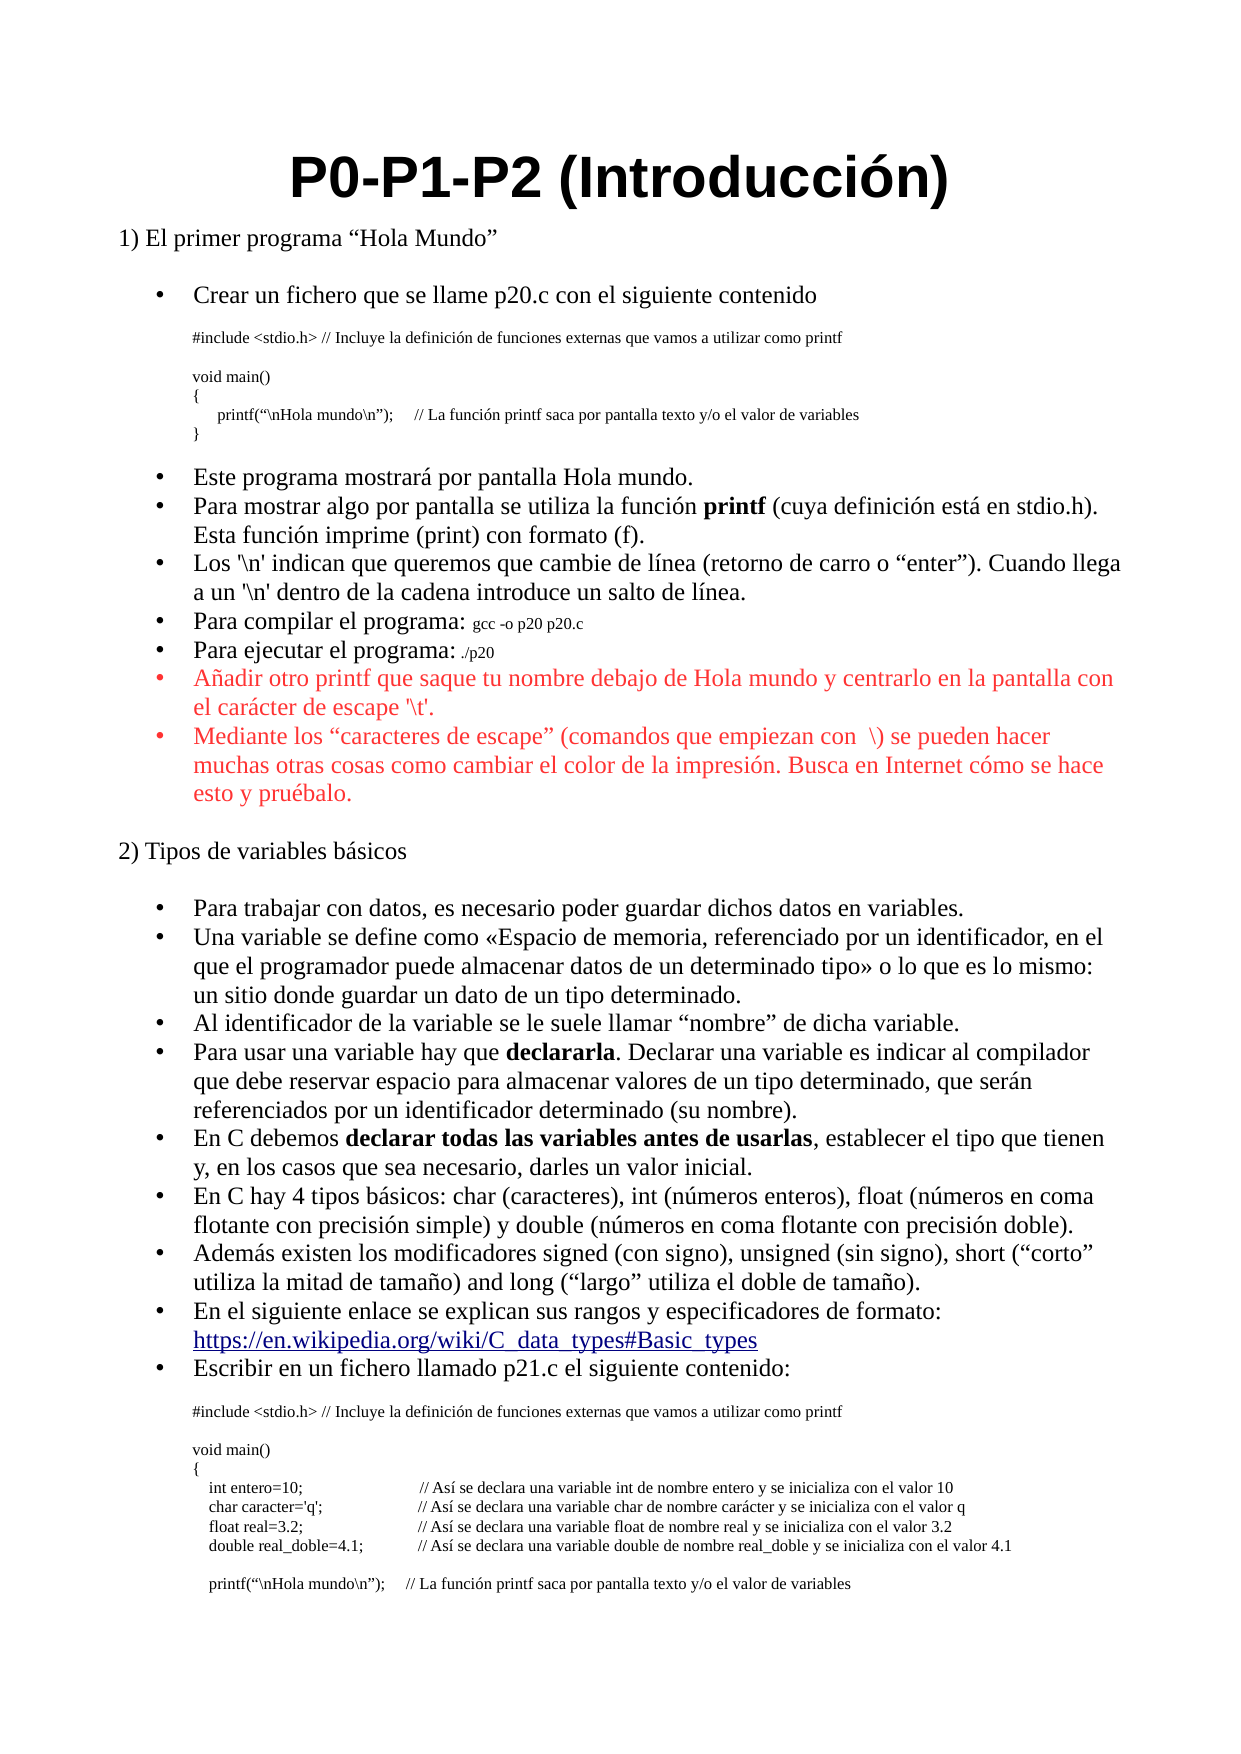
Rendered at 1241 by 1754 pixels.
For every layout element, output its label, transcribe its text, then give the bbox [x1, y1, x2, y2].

text char caracter='q'; // Así se declara una variable char de nombre carácter y se inicializa con el valor q [192, 1497, 1122, 1516]
text double real_doble=4.1; // Así se declara una variable double de nombre real_doble y se inicializa con el valor 4.1 [192, 1536, 1122, 1555]
text printf(“\nHola mundo\n”); // La función printf saca por pantalla texto y/o el valor de variables [192, 1574, 1122, 1593]
text #include <stdio.h> // Incluye la definición de funciones externas que vamos a utilizar como printf [192, 1401, 1122, 1421]
text int entero=10; // Así se declara una variable int de nombre entero y se inicializa con el valor 10 [192, 1478, 1122, 1497]
list En el siguiente enlace se explican sus rangos y especificadores de formato: https://en.wikipedia.org/wiki/C_data_types#Basic_types [156, 1296, 1122, 1353]
list Para mostrar algo por pantalla se utiliza la función printf (cuya definición está en stdio.h). Esta función imprime (print) con formato (f). [156, 491, 1122, 548]
list Al identificador de la variable se le suele llamar “nombre” de dicha variable. [156, 1008, 1122, 1037]
list Escribir en un fichero llamado p21.c el siguiente contenido: [156, 1353, 1122, 1382]
text { [192, 386, 1122, 405]
list Para ejecutar el programa: ./p20 [156, 635, 1122, 663]
text } [192, 424, 1122, 443]
list Además existen los modificadores signed (con signo), unsigned (sin signo), short (“corto” utiliza la mitad de tamaño) and long (“largo” utiliza el doble de tamaño). [156, 1238, 1122, 1296]
text float real=3.2; // Así se declara una variable float de nombre real y se inicializa con el valor 3.2 [192, 1516, 1122, 1536]
list En C debemos declarar todas las variables antes de usarlas, establecer el tipo que tienen y, en los casos que sea necesario, darles un valor inicial. [156, 1123, 1122, 1181]
text printf(“\nHola mundo\n”); // La función printf saca por pantalla texto y/o el valor de variables [192, 405, 1122, 424]
title P0-P1-P2 (Introducción) [118, 143, 1122, 210]
text 1) El primer programa “Hola Mundo” [118, 223, 1122, 251]
text void main() [192, 1440, 1122, 1459]
list Para trabajar con datos, es necesario poder guardar dichos datos en variables. [156, 893, 1122, 922]
list En C hay 4 tipos básicos: char (caracteres), int (números enteros), float (números en coma flotante con precisión simple) y double (números en coma flotante con precisión doble). [156, 1181, 1122, 1238]
text 2) Tipos de variables básicos [118, 836, 1122, 865]
list Para compilar el programa: gcc -o p20 p20.c [156, 606, 1122, 635]
list Para usar una variable hay que declararla. Declarar una variable es indicar al compilador que debe reservar espacio para almacenar valores de un tipo determinado, que serán referenciados por un identificador determinado (su nombre). [156, 1037, 1122, 1123]
list Crear un fichero que se llame p20.c con el siguiente contenido [156, 280, 1122, 309]
text void main() [192, 366, 1122, 386]
list Los '\n' indican que queremos que cambie de línea (retorno de carro o “enter”). Cuando llega a un '\n' dentro de la cadena introduce un salto de línea. [156, 548, 1122, 606]
text { [192, 1459, 1122, 1478]
list Una variable se define como «Espacio de memoria, referenciado por un identificador, en el que el programador puede almacenar datos de un determinado tipo» o lo que es lo mismo: un sitio donde guardar un dato de un tipo determinado. [156, 922, 1122, 1008]
list Mediante los “caracteres de escape” (comandos que empiezan con \) se pueden hacer muchas otras cosas como cambiar el color de la impresión. Busca en Internet cómo se hace esto y pruébalo. [156, 721, 1122, 807]
list Añadir otro printf que saque tu nombre debajo de Hola mundo y centrarlo en la pantalla con el carácter de escape '\t'. [156, 663, 1122, 721]
list Este programa mostrará por pantalla Hola mundo. [156, 462, 1122, 491]
text #include <stdio.h> // Incluye la definición de funciones externas que vamos a utilizar como printf [192, 328, 1122, 347]
